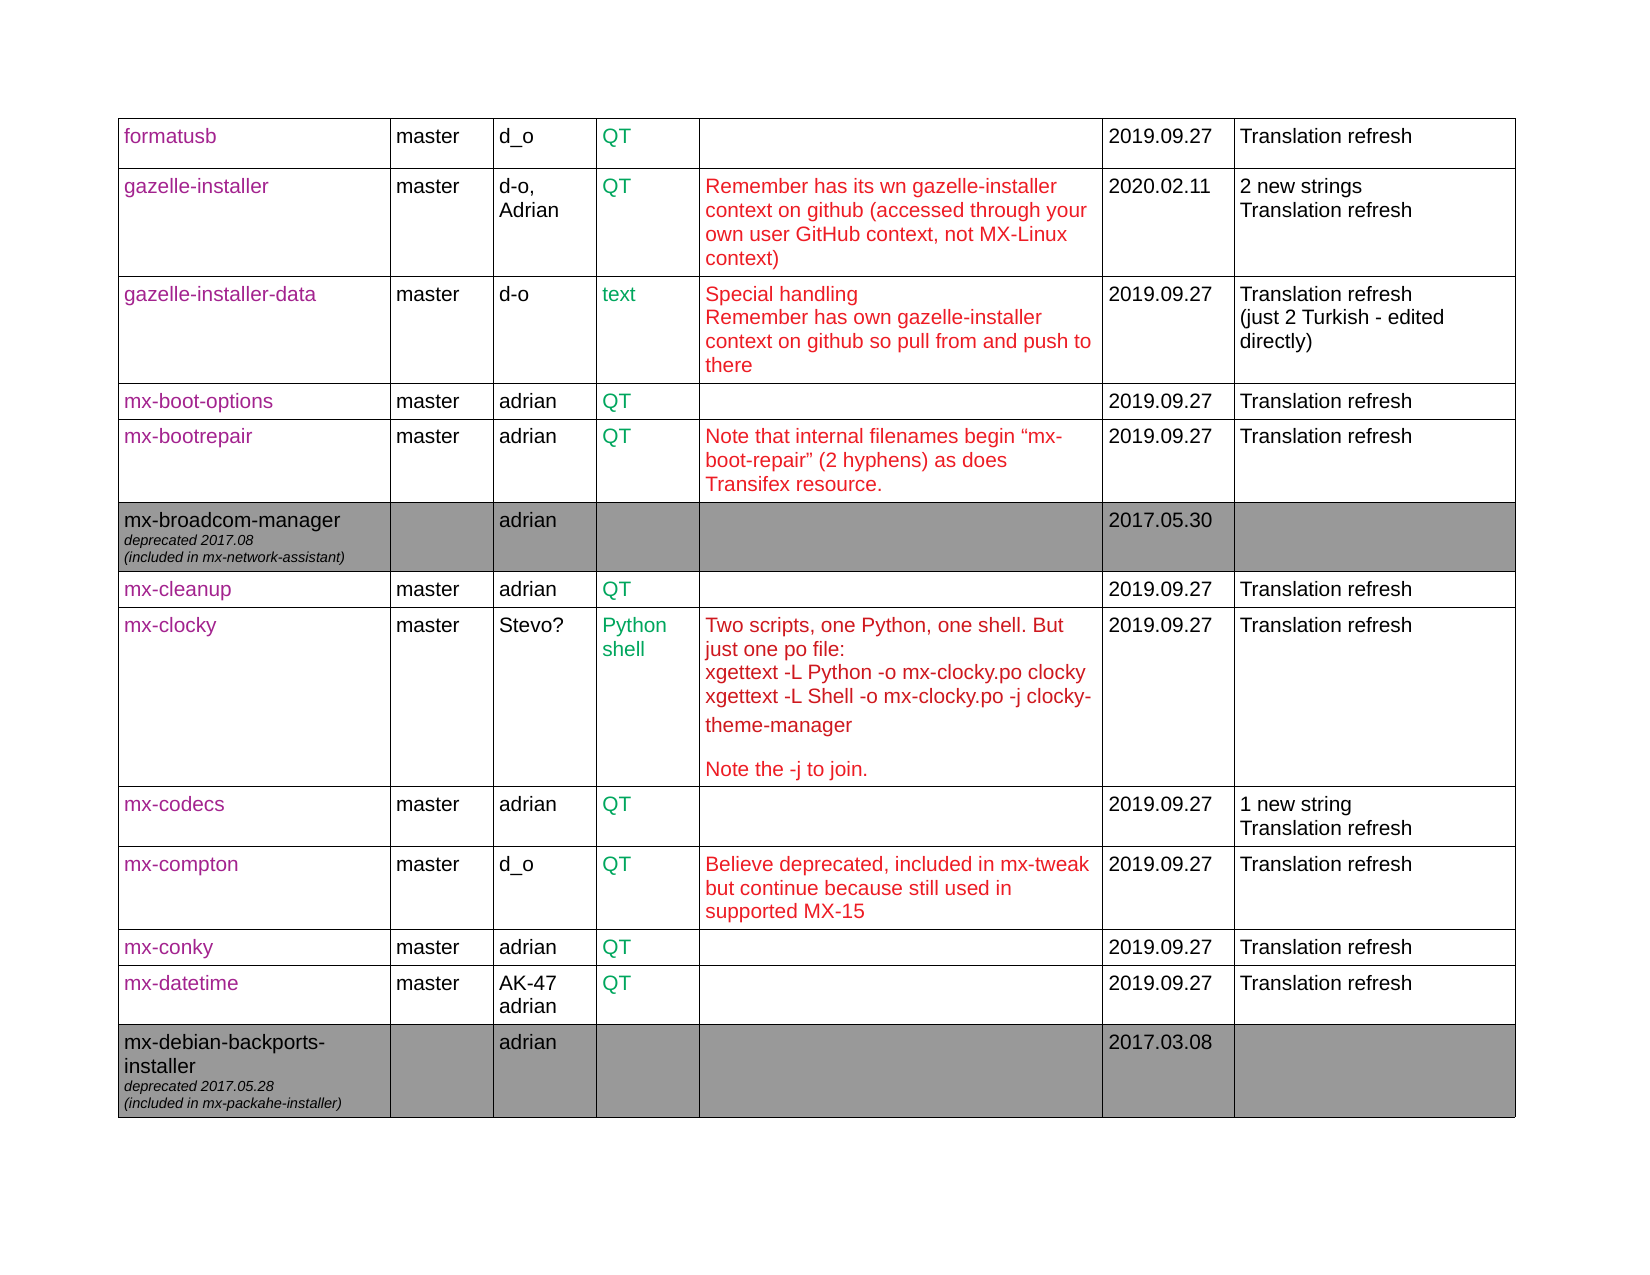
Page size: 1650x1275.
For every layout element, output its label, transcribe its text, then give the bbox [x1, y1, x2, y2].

table_cell 2019.09.27 [1103, 787, 1234, 846]
table_cell 2020.02.11 [1103, 169, 1234, 276]
table_cell 2019.09.27 [1103, 119, 1234, 168]
table_cell Special handling Remember has own gazelle-installer context on github so pull from and push to there [700, 277, 1102, 383]
table_cell master [391, 384, 493, 418]
table_cell adrian [494, 1025, 596, 1117]
table_cell formatusb [119, 119, 390, 168]
table_cell 2017.03.08 [1103, 1025, 1234, 1117]
table_cell 2017.05.30 [1103, 503, 1234, 571]
table_cell Translation refresh [1235, 384, 1515, 418]
table_cell text [597, 277, 699, 383]
table_cell mx-broadcom-manager deprecated 2017.08 (included in mx-network-assistant) [119, 503, 390, 571]
table_cell Translation refresh [1235, 119, 1515, 168]
table_cell [1235, 1025, 1515, 1117]
table_cell master [391, 847, 493, 929]
table_cell 2019.09.27 [1103, 608, 1234, 786]
table_cell Translation refresh (just 2 Turkish - edited directly) [1235, 277, 1515, 383]
table_cell [700, 572, 1102, 607]
table_cell mx-codecs [119, 787, 390, 846]
table_cell QT [597, 420, 699, 502]
table_cell master [391, 572, 493, 607]
table_cell [597, 1025, 699, 1117]
table_cell QT [597, 787, 699, 846]
table_cell mx-debian-backports-installer deprecated 2017.05.28 (included in mx-packahe-installer) [119, 1025, 390, 1117]
table_cell 2019.09.27 [1103, 420, 1234, 502]
table_cell QT [597, 169, 699, 276]
table_cell Stevo? [494, 608, 596, 786]
table_cell QT [597, 119, 699, 168]
table_cell 2 new strings Translation refresh [1235, 169, 1515, 276]
table_cell d_o [494, 847, 596, 929]
table_cell Note that internal filenames begin “mx-boot-repair” (2 hyphens) as does Transifex resource. [700, 420, 1102, 502]
table_cell adrian [494, 930, 596, 964]
table_cell mx-conky [119, 930, 390, 964]
table_cell [391, 1025, 493, 1117]
table_cell adrian [494, 572, 596, 607]
table_cell gazelle-installer-data [119, 277, 390, 383]
table_cell [391, 503, 493, 571]
table_cell QT [597, 930, 699, 964]
table_cell [700, 966, 1102, 1024]
table_cell master [391, 420, 493, 502]
table_cell adrian [494, 420, 596, 502]
table_cell Translation refresh [1235, 847, 1515, 929]
table_cell mx-datetime [119, 966, 390, 1024]
table_cell [700, 930, 1102, 964]
table_cell mx-cleanup [119, 572, 390, 607]
table_cell d-o, Adrian [494, 169, 596, 276]
table_cell 1 new string Translation refresh [1235, 787, 1515, 846]
table_cell Python shell [597, 608, 699, 786]
table_cell Translation refresh [1235, 420, 1515, 502]
table_cell master [391, 169, 493, 276]
table_cell 2019.09.27 [1103, 966, 1234, 1024]
table_cell adrian [494, 503, 596, 571]
table_cell [700, 503, 1102, 571]
table_cell master [391, 966, 493, 1024]
table_cell Translation refresh [1235, 966, 1515, 1024]
table_cell master [391, 930, 493, 964]
table_cell adrian [494, 384, 596, 418]
table_cell master [391, 277, 493, 383]
table_cell [700, 119, 1102, 168]
table_cell Remember has its wn gazelle-installer context on github (accessed through your own user GitHub context, not MX-Linux context) [700, 169, 1102, 276]
table_cell mx-compton [119, 847, 390, 929]
table_cell QT [597, 384, 699, 418]
table_cell 2019.09.27 [1103, 847, 1234, 929]
table_cell Translation refresh [1235, 608, 1515, 786]
table_cell [700, 384, 1102, 418]
table_cell adrian [494, 787, 596, 846]
table_cell master [391, 119, 493, 168]
table_cell mx-boot-options [119, 384, 390, 418]
table_cell Two scripts, one Python, one shell. But just one po file: xgettext -L Python -o mx-clocky.po clocky xgettext -L Shell -o mx-clocky.po -j clocky-theme-manager Note the -j to join. [700, 608, 1102, 786]
table_cell 2019.09.27 [1103, 384, 1234, 418]
table_cell master [391, 787, 493, 846]
table_cell Translation refresh [1235, 930, 1515, 964]
table_cell [1235, 503, 1515, 571]
table_cell QT [597, 847, 699, 929]
table_cell 2019.09.27 [1103, 277, 1234, 383]
table_cell Translation refresh [1235, 572, 1515, 607]
table_cell QT [597, 572, 699, 607]
table_cell mx-bootrepair [119, 420, 390, 502]
table_cell [700, 1025, 1102, 1117]
table_cell QT [597, 966, 699, 1024]
table_cell Believe deprecated, included in mx-tweak but continue because still used in supported MX-15 [700, 847, 1102, 929]
table_cell 2019.09.27 [1103, 930, 1234, 964]
table_cell gazelle-installer [119, 169, 390, 276]
table_cell AK-47 adrian [494, 966, 596, 1024]
table_cell d_o [494, 119, 596, 168]
table_cell [700, 787, 1102, 846]
table_cell [597, 503, 699, 571]
table_cell d-o [494, 277, 596, 383]
table_cell mx-clocky [119, 608, 390, 786]
table_cell 2019.09.27 [1103, 572, 1234, 607]
table_cell master [391, 608, 493, 786]
